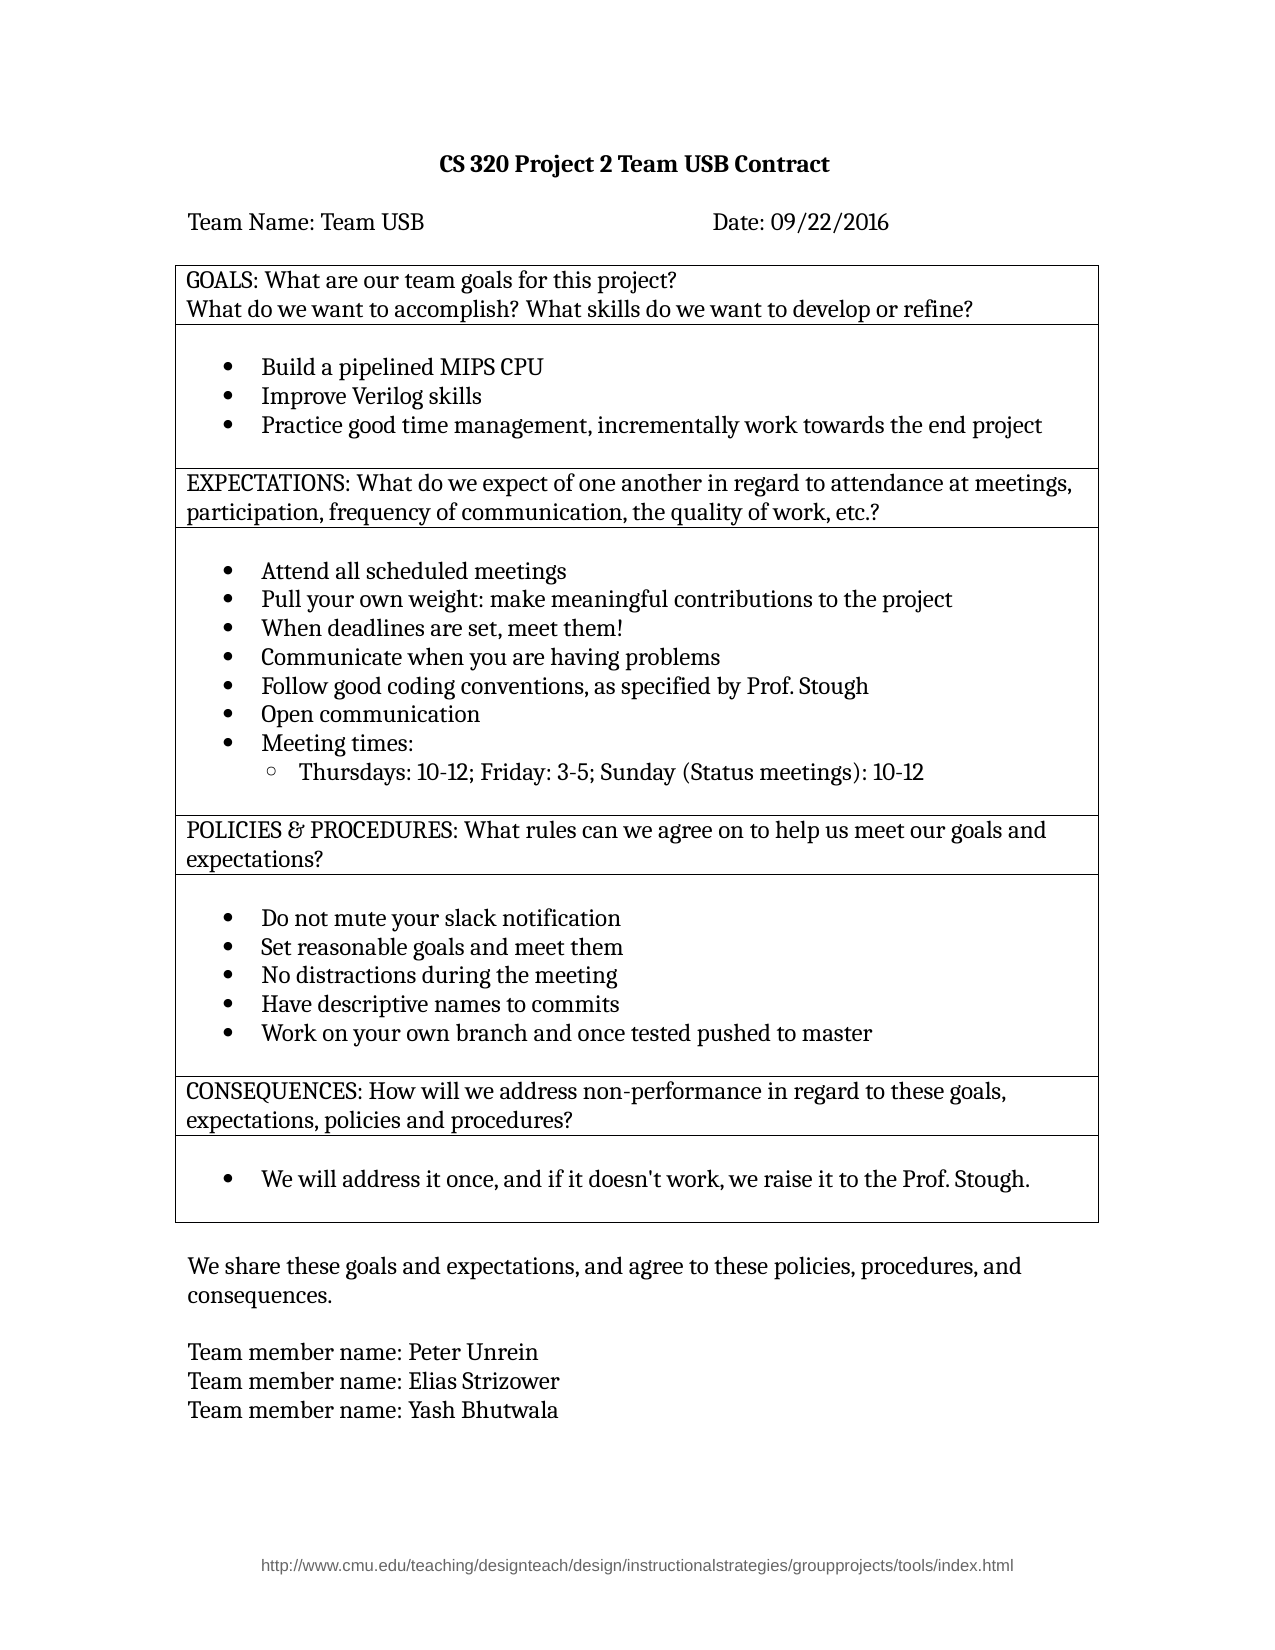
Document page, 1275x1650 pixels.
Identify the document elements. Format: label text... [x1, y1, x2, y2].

table_cell Attend all scheduled meetings Pull your own weight: make meaningful contributions to the project When deadlines are set, meet them! Communicate when you are having problems Follow good coding conventions, as specified by Prof. Stough Open communication Meeting times: Thursdays: 10-12; Friday: 3-5; Sunday (Status meetings): 10-12 [176, 528, 1098, 815]
text Team member name: Yash Bhutwala [187, 1396, 1087, 1424]
table_cell POLICIES & PROCEDURES: What rules can we agree on to help us meet our goals and expectations? [176, 816, 1098, 874]
table_header GOALS: What are our team goals for this project? What do we want to accomplish? What skills do we want to develop or refine? [176, 266, 1098, 323]
text CS 320 Project 2 Team USB Contract [187, 150, 1087, 179]
text Team member name: Peter Unrein [187, 1338, 1087, 1367]
table_cell We will address it once, and if it doesn't work, we raise it to the Prof. Stough. [176, 1136, 1098, 1222]
table_cell EXPECTATIONS: What do we expect of one another in regard to attendance at meetings, participation, frequency of communication, the quality of work, etc.? [176, 469, 1098, 527]
table_cell CONSEQUENCES: How will we address non-performance in regard to these goals, expectations, policies and procedures? [176, 1077, 1098, 1135]
text Team member name: Elias Strizower [187, 1367, 1087, 1396]
table_cell Build a pipelined MIPS CPU Improve Verilog skills Practice good time management, incrementally work towards the end project [176, 325, 1098, 468]
text Team Name: Team USB Date: 09/22/2016 [187, 207, 1087, 236]
table_cell Do not mute your slack notification Set reasonable goals and meet them No distractions during the meeting Have descriptive names to commits Work on your own branch and once tested pushed to master [176, 875, 1098, 1076]
text We share these goals and expectations, and agree to these policies, procedures, and consequences. [187, 1252, 1087, 1309]
